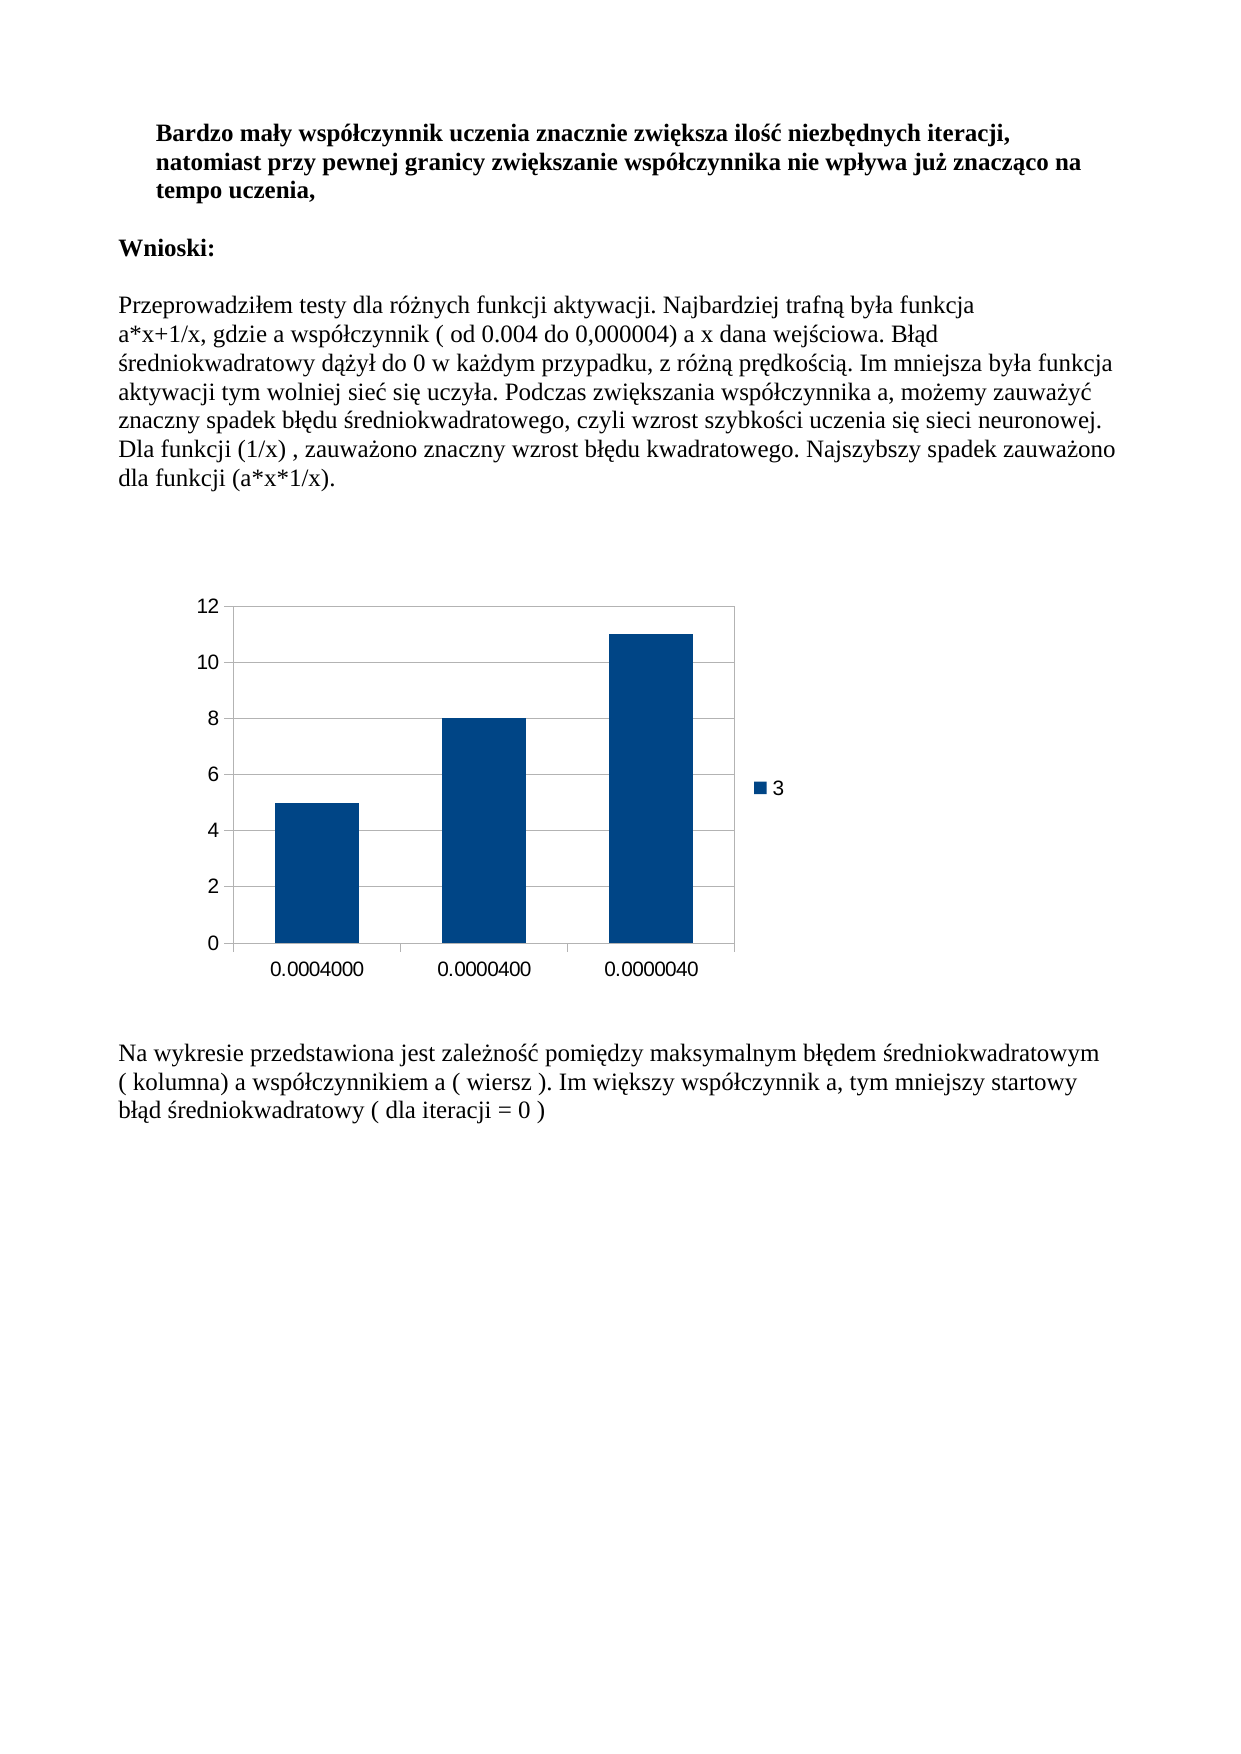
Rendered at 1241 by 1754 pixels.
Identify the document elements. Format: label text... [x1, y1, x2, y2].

text Na wykresie przedstawiona jest zależność pomiędzy maksymalnym błędem średniokwadratowym ( kolumna) a współczynnikiem a ( wiersz ). Im większy współczynnik a, tym mniejszy startowy błąd średniokwadratowy ( dla iteracji = 0 ) [118, 1038, 1122, 1124]
text Przeprowadziłem testy dla różnych funkcji aktywacji. Najbardziej trafną była funkcja [118, 291, 1122, 319]
text a*x+1/x, gdzie a współczynnik ( od 0.004 do 0,000004) a x dana wejściowa. Błąd średniokwadratowy dążył do 0 w każdym przypadku, z różną prędkością. Im mniejsza była funkcja aktywacji tym wolniej sieć się uczyła. Podczas zwiększania współczynnika a, możemy zauważyć znaczny spadek błędu średniokwadratowego, czyli wzrost szybkości uczenia się sieci neuronowej. Dla funkcji (1/x) , zauważono znaczny wzrost błędu kwadratowego. Najszybszy spadek zauważono dla funkcji (a*x*1/x). [118, 319, 1122, 492]
text Bardzo mały współczynnik uczenia znacznie zwiększa ilość niezbędnych iteracji, natomiast przy pewnej granicy zwiększanie współczynnika nie wpływa już znacząco na tempo uczenia, [156, 118, 1122, 204]
text Wnioski: [118, 233, 1122, 262]
